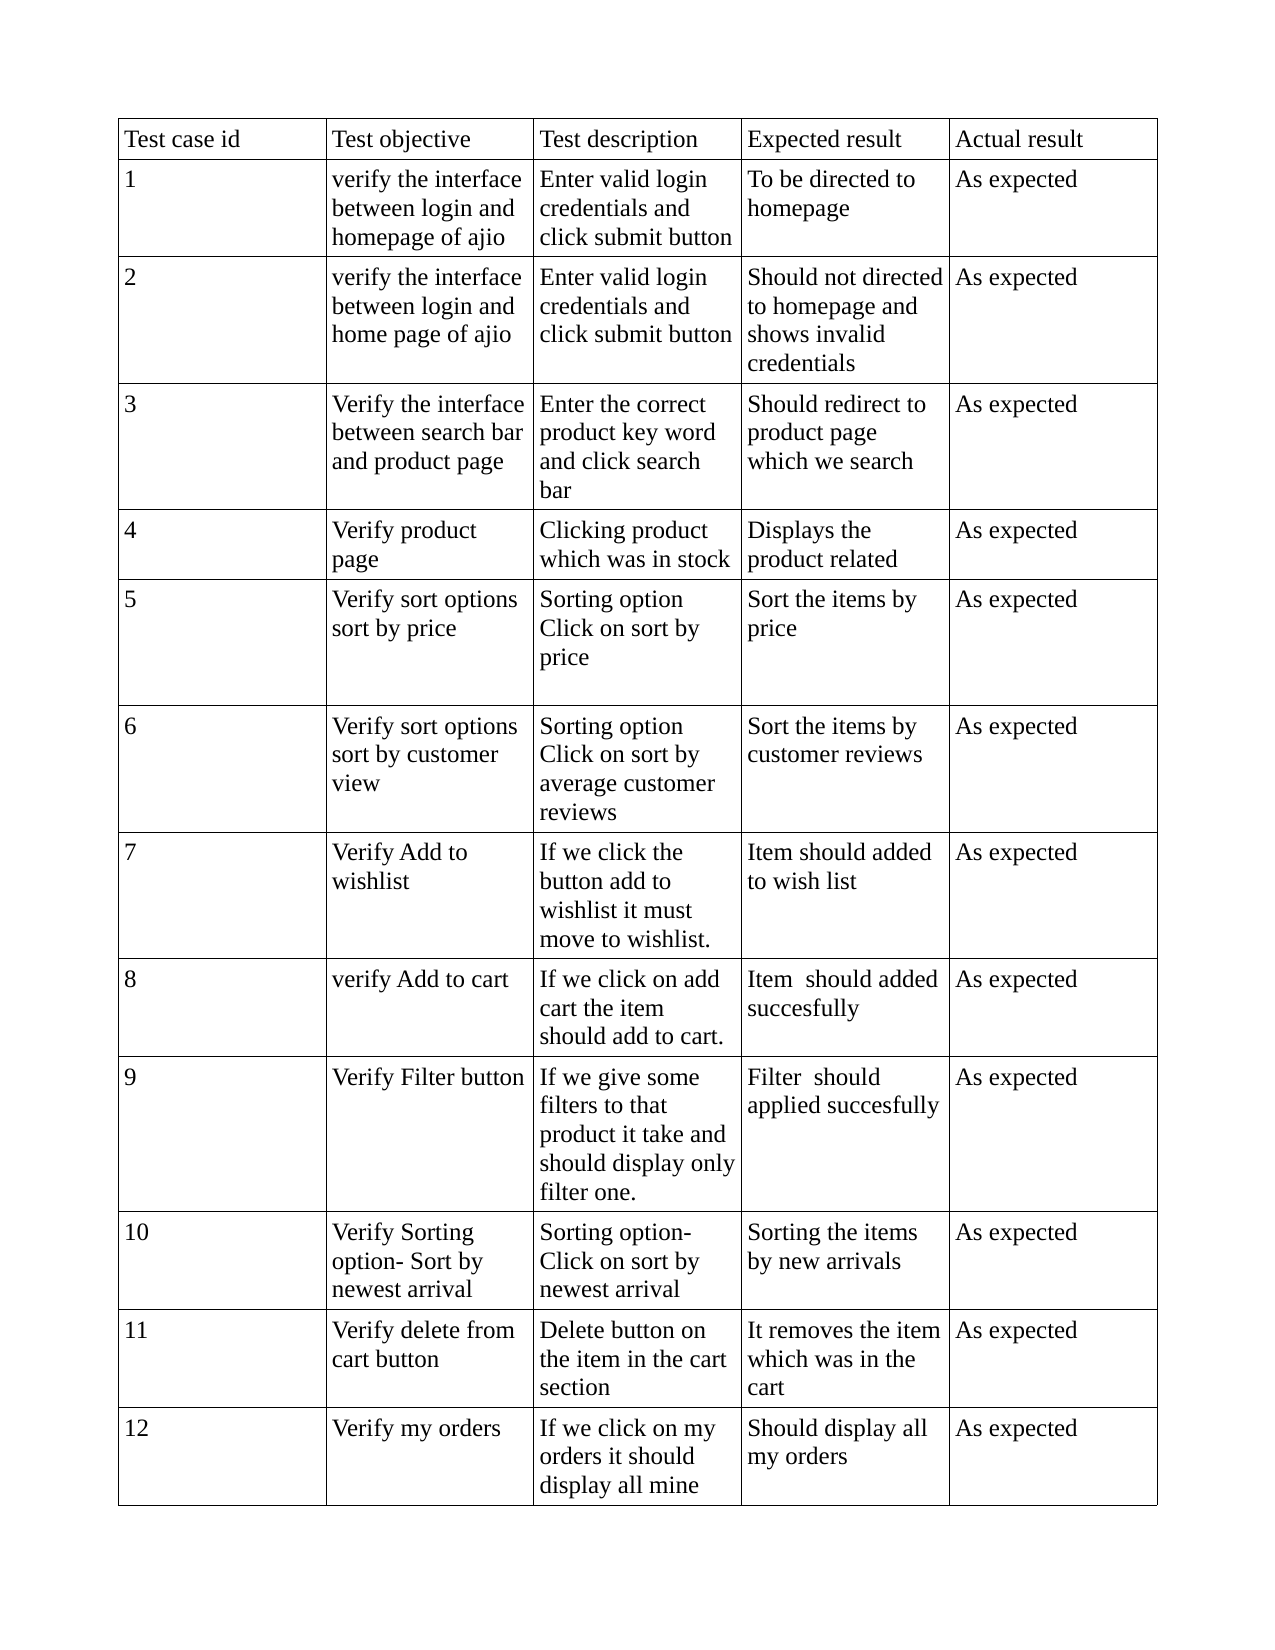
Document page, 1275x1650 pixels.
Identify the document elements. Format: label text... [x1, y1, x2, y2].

table_cell Item should added succesfully [742, 959, 949, 1056]
table_cell Sorting the items by new arrivals [742, 1212, 949, 1309]
table_cell 4 [119, 510, 326, 578]
table_cell As expected [950, 706, 1157, 832]
table_cell As expected [950, 833, 1157, 958]
table_cell verify Add to cart [327, 959, 533, 1056]
table_cell Verify Sorting option- Sort by newest arrival [327, 1212, 533, 1309]
table_cell Enter the correct product key word and click search bar [534, 384, 741, 509]
table_cell Item should added to wish list [742, 833, 949, 958]
table_cell As expected [950, 257, 1157, 383]
table_cell 11 [119, 1310, 326, 1407]
table_cell Verify my orders [327, 1408, 533, 1505]
table_cell As expected [950, 959, 1157, 1056]
table_cell As expected [950, 1057, 1157, 1211]
table_cell Should redirect to product page which we search [742, 384, 949, 509]
table_cell 9 [119, 1057, 326, 1211]
table_cell 5 [119, 580, 326, 705]
table_cell If we give some filters to that product it take and should display only filter one. [534, 1057, 741, 1211]
table_cell 1 [119, 160, 326, 256]
table_cell If we click the button add to wishlist it must move to wishlist. [534, 833, 741, 958]
table_cell verify the interface between login and homepage of ajio [327, 160, 533, 256]
table_header Expected result [742, 119, 949, 158]
table_header Test case id [119, 119, 326, 158]
table_cell Filter should applied succesfully [742, 1057, 949, 1211]
table_header Test description [534, 119, 741, 158]
table_cell As expected [950, 1212, 1157, 1309]
table_cell If we click on add cart the item should add to cart. [534, 959, 741, 1056]
table_cell Sorting option-Click on sort by newest arrival [534, 1212, 741, 1309]
table_cell Clicking product which was in stock [534, 510, 741, 578]
table_header Actual result [950, 119, 1157, 158]
table_cell 7 [119, 833, 326, 958]
table_cell Should not directed to homepage and shows invalid credentials [742, 257, 949, 383]
table_cell It removes the item which was in the cart [742, 1310, 949, 1407]
table_cell Verify the interface between search bar and product page [327, 384, 533, 509]
table_cell Verify sort options sort by customer view [327, 706, 533, 832]
table_cell Sorting option Click on sort by average customer reviews [534, 706, 741, 832]
table_cell As expected [950, 384, 1157, 509]
table_cell Delete button on the item in the cart section [534, 1310, 741, 1407]
table_cell Should display all my orders [742, 1408, 949, 1505]
table_cell Sort the items by price [742, 580, 949, 705]
table_cell 8 [119, 959, 326, 1056]
table_cell Enter valid login credentials and click submit button [534, 257, 741, 383]
table_cell Verify sort options sort by price [327, 580, 533, 705]
table_cell If we click on my orders it should display all mine [534, 1408, 741, 1505]
table_cell 3 [119, 384, 326, 509]
table_cell 12 [119, 1408, 326, 1505]
table_cell 6 [119, 706, 326, 832]
table_cell Displays the product related [742, 510, 949, 578]
table_cell As expected [950, 1408, 1157, 1505]
table_cell As expected [950, 160, 1157, 256]
table_cell verify the interface between login and home page of ajio [327, 257, 533, 383]
table_cell As expected [950, 510, 1157, 578]
table_cell Verify product page [327, 510, 533, 578]
table_cell As expected [950, 1310, 1157, 1407]
table_cell Sorting option Click on sort by price [534, 580, 741, 705]
table_cell Enter valid login credentials and click submit button [534, 160, 741, 256]
table_cell Verify Filter button [327, 1057, 533, 1211]
table_cell Verify delete from cart button [327, 1310, 533, 1407]
table_cell Verify Add to wishlist [327, 833, 533, 958]
table_cell 10 [119, 1212, 326, 1309]
table_cell Sort the items by customer reviews [742, 706, 949, 832]
table_cell As expected [950, 580, 1157, 705]
table_cell To be directed to homepage [742, 160, 949, 256]
table_cell 2 [119, 257, 326, 383]
table_header Test objective [327, 119, 533, 158]
